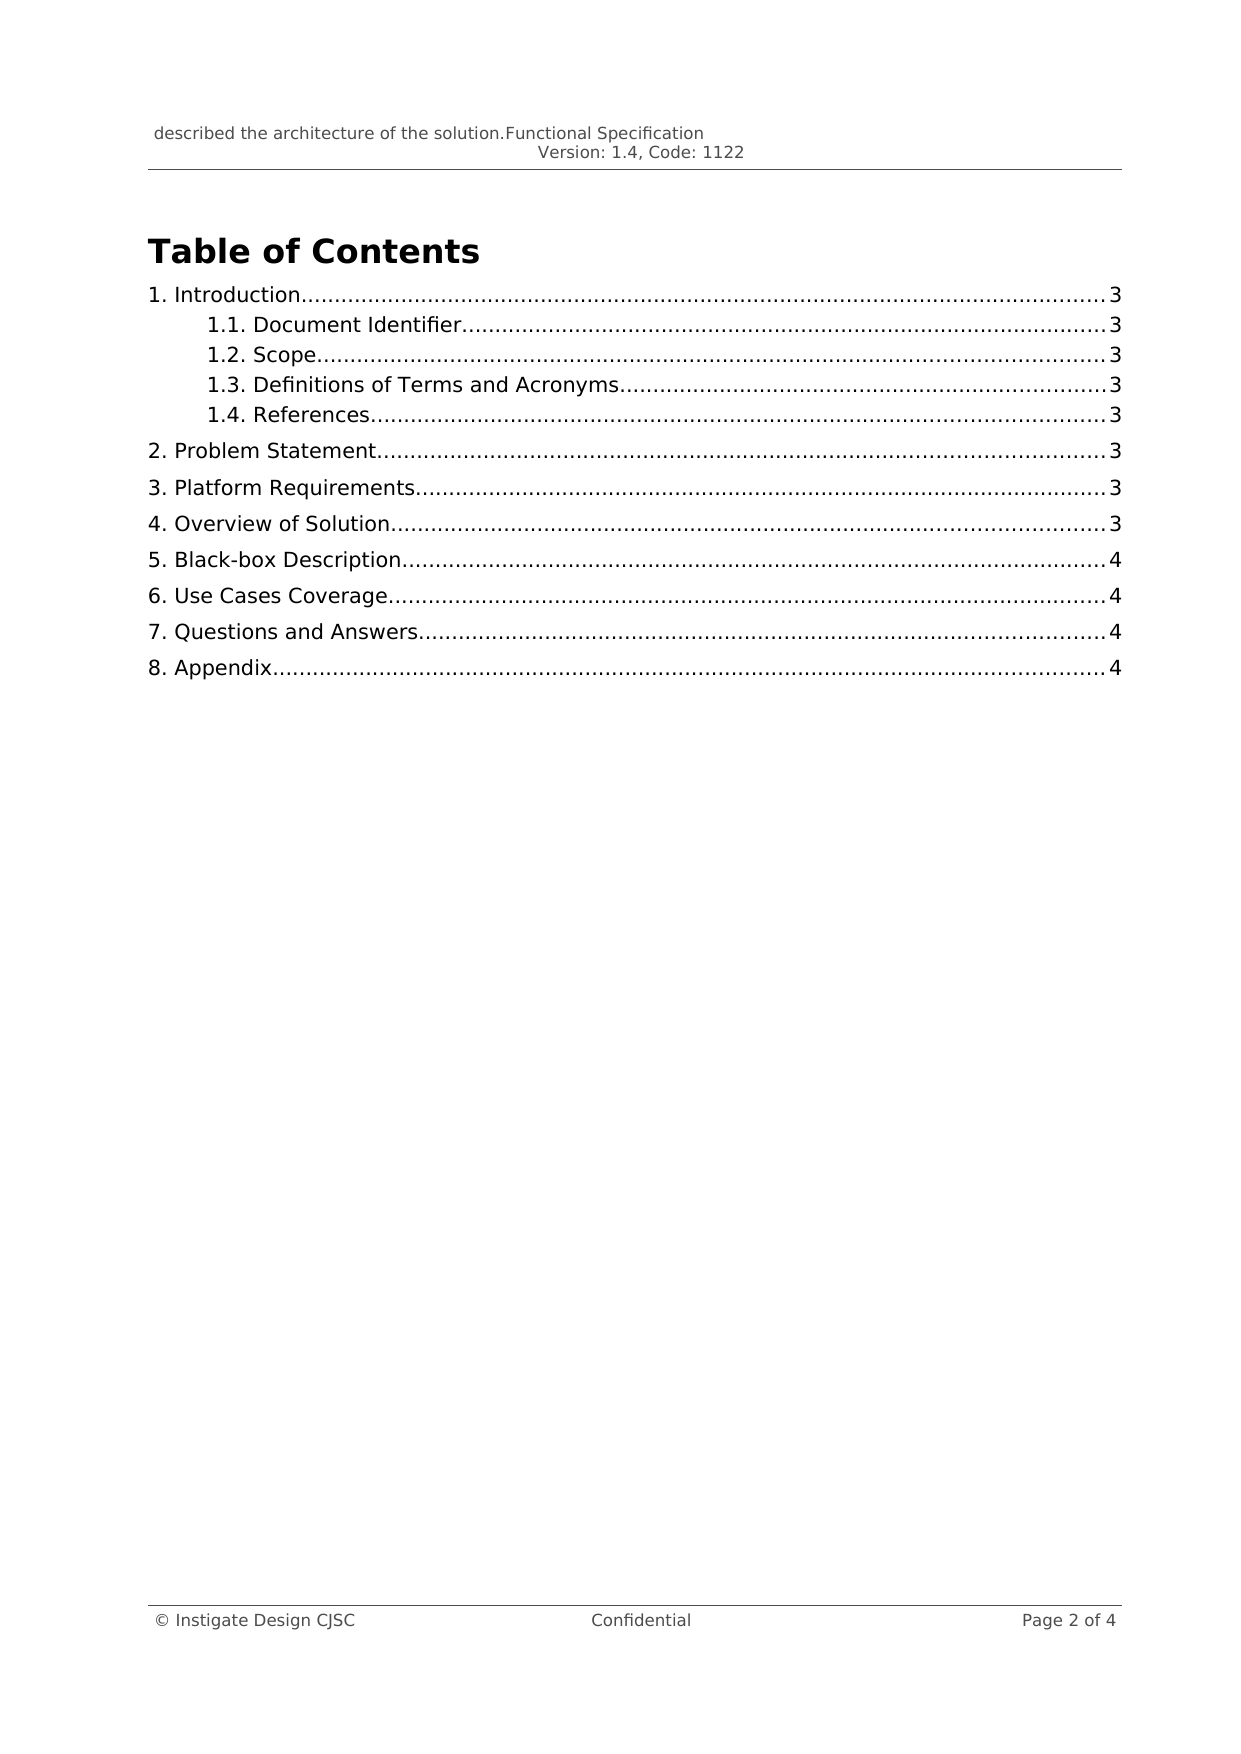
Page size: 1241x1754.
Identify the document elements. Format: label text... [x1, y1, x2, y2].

text 1.4. References 3 [207, 403, 1122, 428]
text 3. Platform Requirements 3 [148, 476, 1122, 500]
text 2. Problem Statement 3 [148, 439, 1122, 464]
text 4. Overview of Solution 3 [148, 512, 1122, 536]
text 5. Black-box Description 4 [148, 548, 1122, 572]
text 1.3. Definitions of Terms and Acronyms 3 [207, 373, 1122, 398]
text 6. Use Cases Coverage 4 [148, 584, 1122, 608]
text 8. Appendix 4 [148, 656, 1122, 680]
text 7. Questions and Answers 4 [148, 620, 1122, 644]
text 1.1. Document Identifier 3 [207, 313, 1122, 337]
subtitle Table of Contents [148, 232, 1122, 271]
text 1. Introduction 3 [148, 283, 1122, 307]
text 1.2. Scope 3 [207, 343, 1122, 367]
